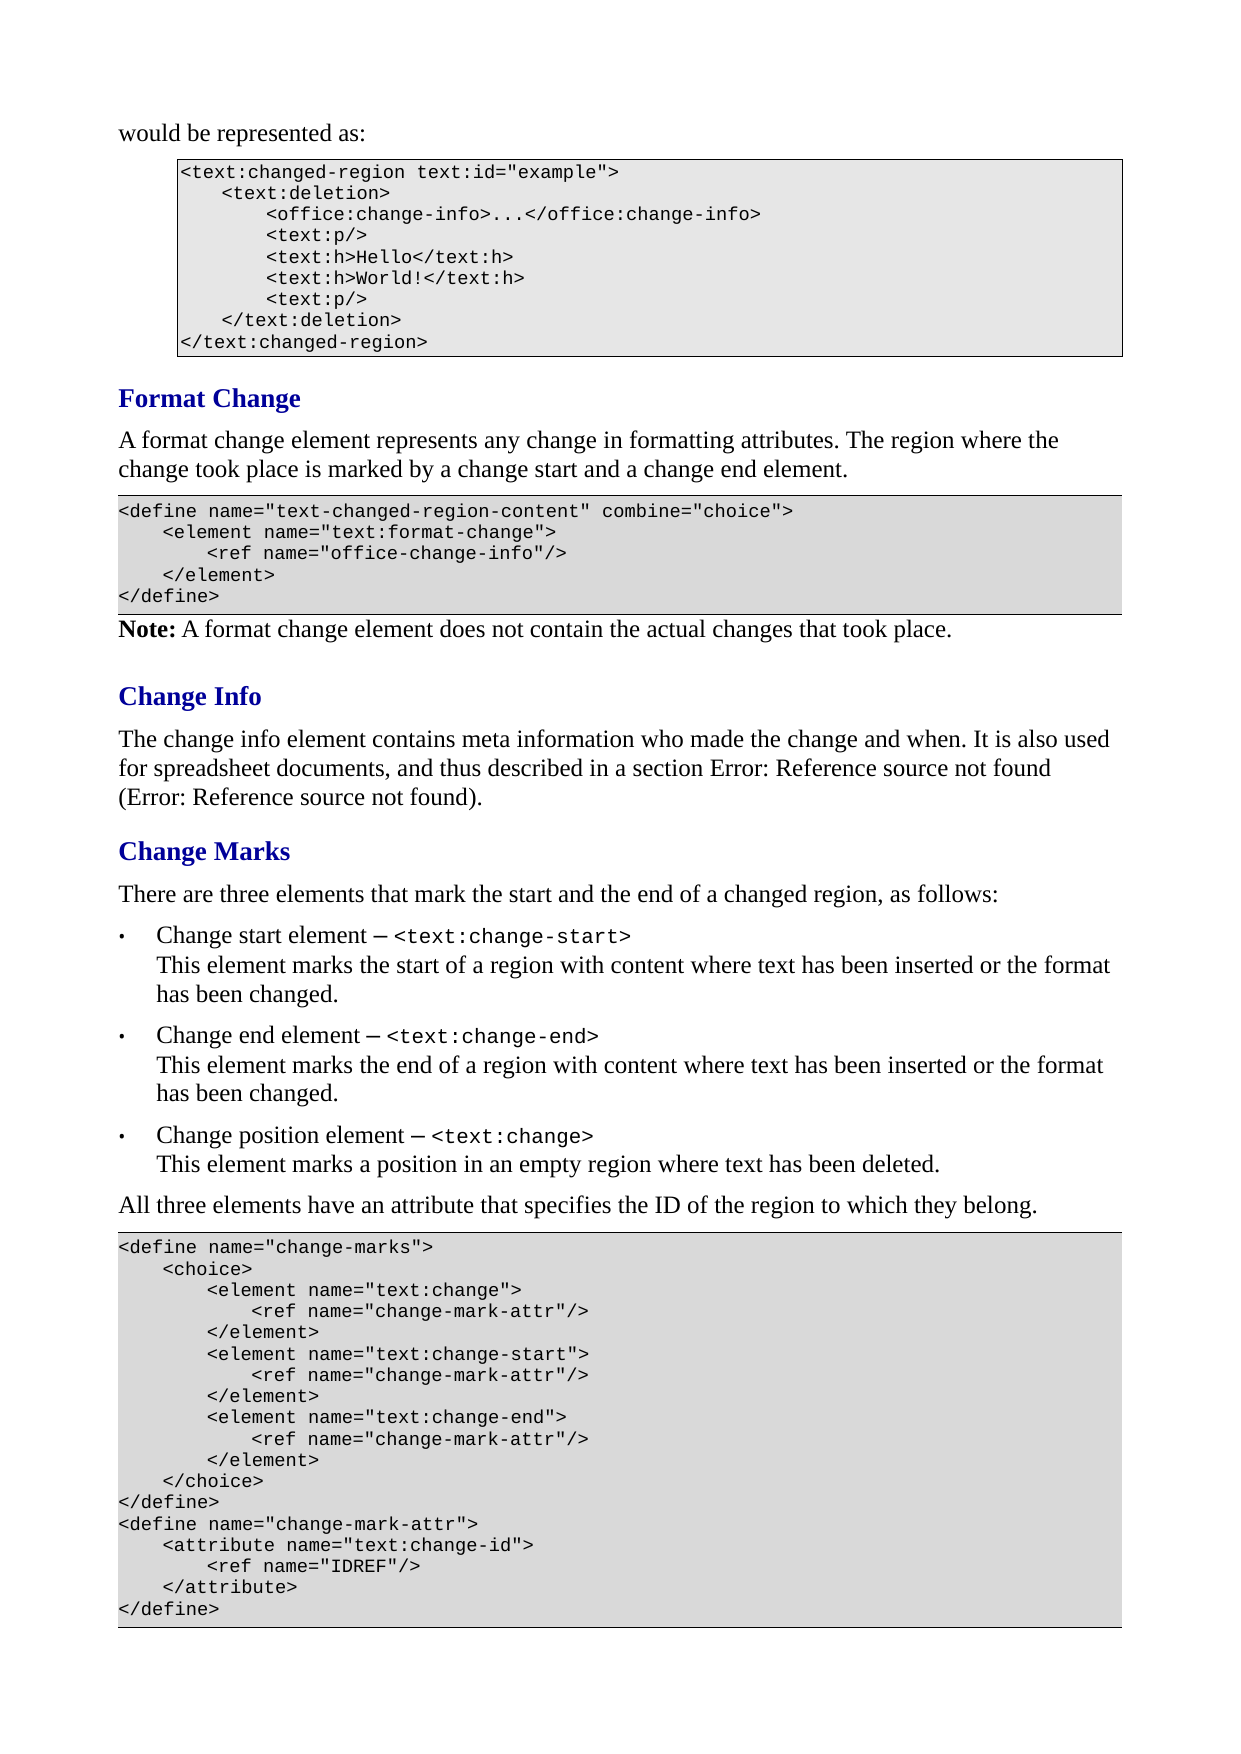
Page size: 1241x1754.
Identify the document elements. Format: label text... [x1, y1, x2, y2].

text Note: A format change element does not contain the actual changes that took place. [118, 615, 1122, 643]
text </define> [118, 1493, 1122, 1514]
text All three elements have an attribute that specifies the ID of the region to which they belong. [118, 1191, 1122, 1219]
text </define> [118, 1593, 1122, 1627]
subtitle Change Marks [118, 835, 1122, 867]
text <ref name="change-mark-attr"/> [118, 1302, 1122, 1323]
text <ref name="office-change-info"/> [118, 544, 1122, 565]
subtitle Change Info [118, 681, 1122, 712]
text <text:p/> [178, 287, 1122, 308]
text <element name="text:change"> [118, 1281, 1122, 1302]
text <text:h>Hello</text:h> [178, 244, 1122, 266]
text The change info element contains meta information who made the change and when. It is also used for spreadsheet documents, and thus described in a section (). [118, 724, 1122, 810]
text <element name="text:change-end"> [118, 1408, 1122, 1429]
text </define> [118, 580, 1122, 614]
text <define name="change-marks"> [118, 1233, 1122, 1259]
text <text:deletion> [178, 181, 1122, 202]
text <define name="text-changed-region-content" combine="choice"> [118, 496, 1122, 523]
text <define name="change-mark-attr"> [118, 1514, 1122, 1536]
list Change position element – <text:change> This element marks a position in an empty region where text has been deleted. [118, 1120, 1122, 1178]
text </choice> [118, 1472, 1122, 1493]
text <office:change-info>...</office:change-info> [178, 202, 1122, 223]
text <text:p/> [178, 223, 1122, 244]
text </text:changed-region> [178, 329, 1122, 356]
text <element name="text:change-start"> [118, 1344, 1122, 1366]
text </element> [118, 1387, 1122, 1408]
text <ref name="IDREF"/> [118, 1557, 1122, 1578]
text <element name="text:format-change"> [118, 523, 1122, 544]
text <choice> [118, 1259, 1122, 1281]
text </element> [118, 565, 1122, 580]
text <text:h>World!</text:h> [178, 266, 1122, 287]
text </text:deletion> [178, 308, 1122, 329]
subtitle Format Change [118, 382, 1122, 413]
text <ref name="change-mark-attr"/> [118, 1366, 1122, 1387]
text <ref name="change-mark-attr"/> [118, 1429, 1122, 1451]
text </attribute> [118, 1578, 1122, 1593]
text A format change element represents any change in formatting attributes. The region where the change took place is marked by a change start and a change end element. [118, 425, 1122, 483]
text </element> [118, 1323, 1122, 1344]
list Change start element – <text:change-start> This element marks the start of a region with content where text has been inserted or the format has been changed. [118, 920, 1122, 1007]
list Change end element – <text:change-end> This element marks the end of a region with content where text has been inserted or the format has been changed. [118, 1020, 1122, 1107]
text There are three elements that mark the start and the end of a changed region, as follows: [118, 879, 1122, 908]
text <attribute name="text:change-id"> [118, 1536, 1122, 1557]
text <text:changed-region text:id="example"> [178, 160, 1122, 181]
text </element> [118, 1451, 1122, 1472]
text would be represented as: [118, 118, 1122, 147]
